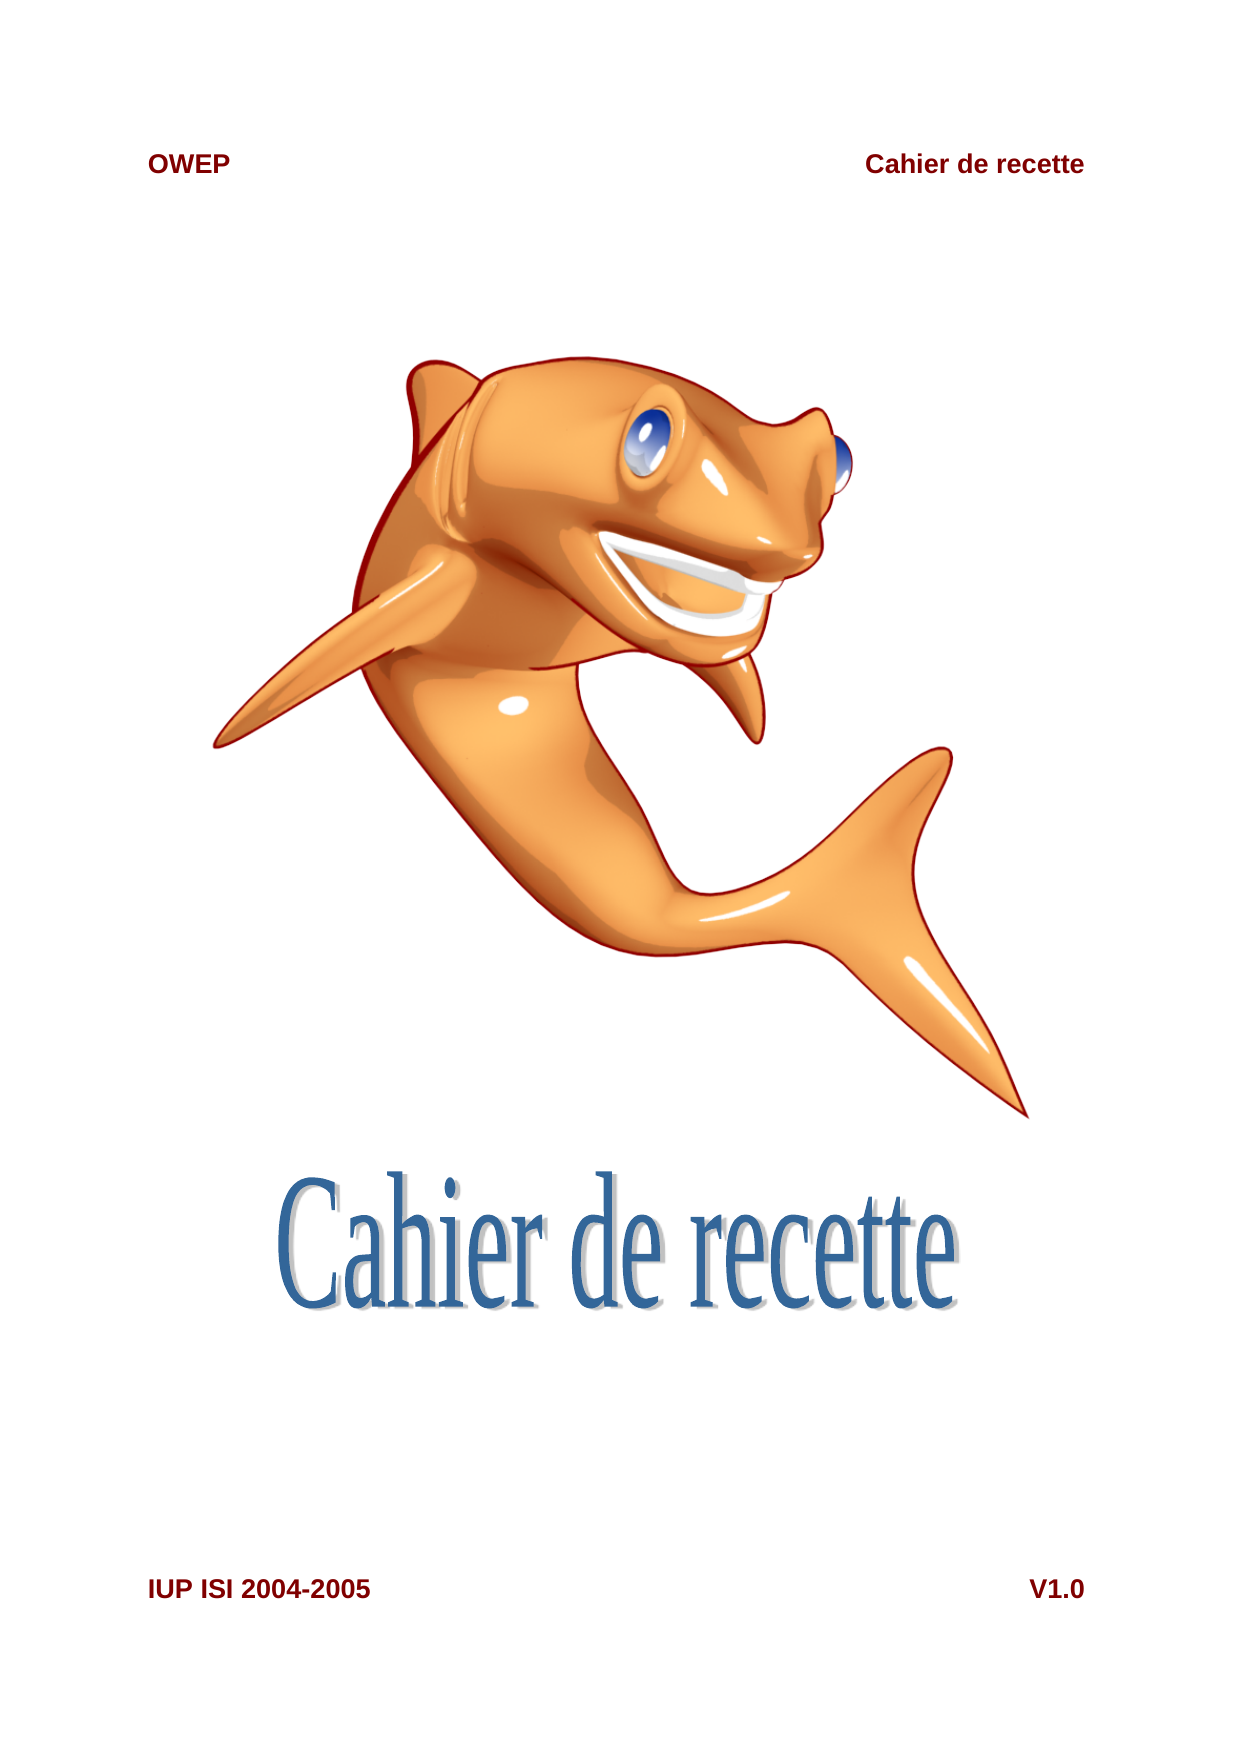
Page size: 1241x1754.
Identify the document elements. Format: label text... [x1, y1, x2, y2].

table_cell [136, 179, 1096, 1573]
table_header Cahier de recette [616, 148, 1096, 179]
table_cell V1.0 [616, 1573, 1096, 1604]
table_cell IUP ISI 2004-2005 [136, 1573, 616, 1604]
picture [206, 353, 1034, 1124]
table_header OWEP [136, 148, 616, 179]
